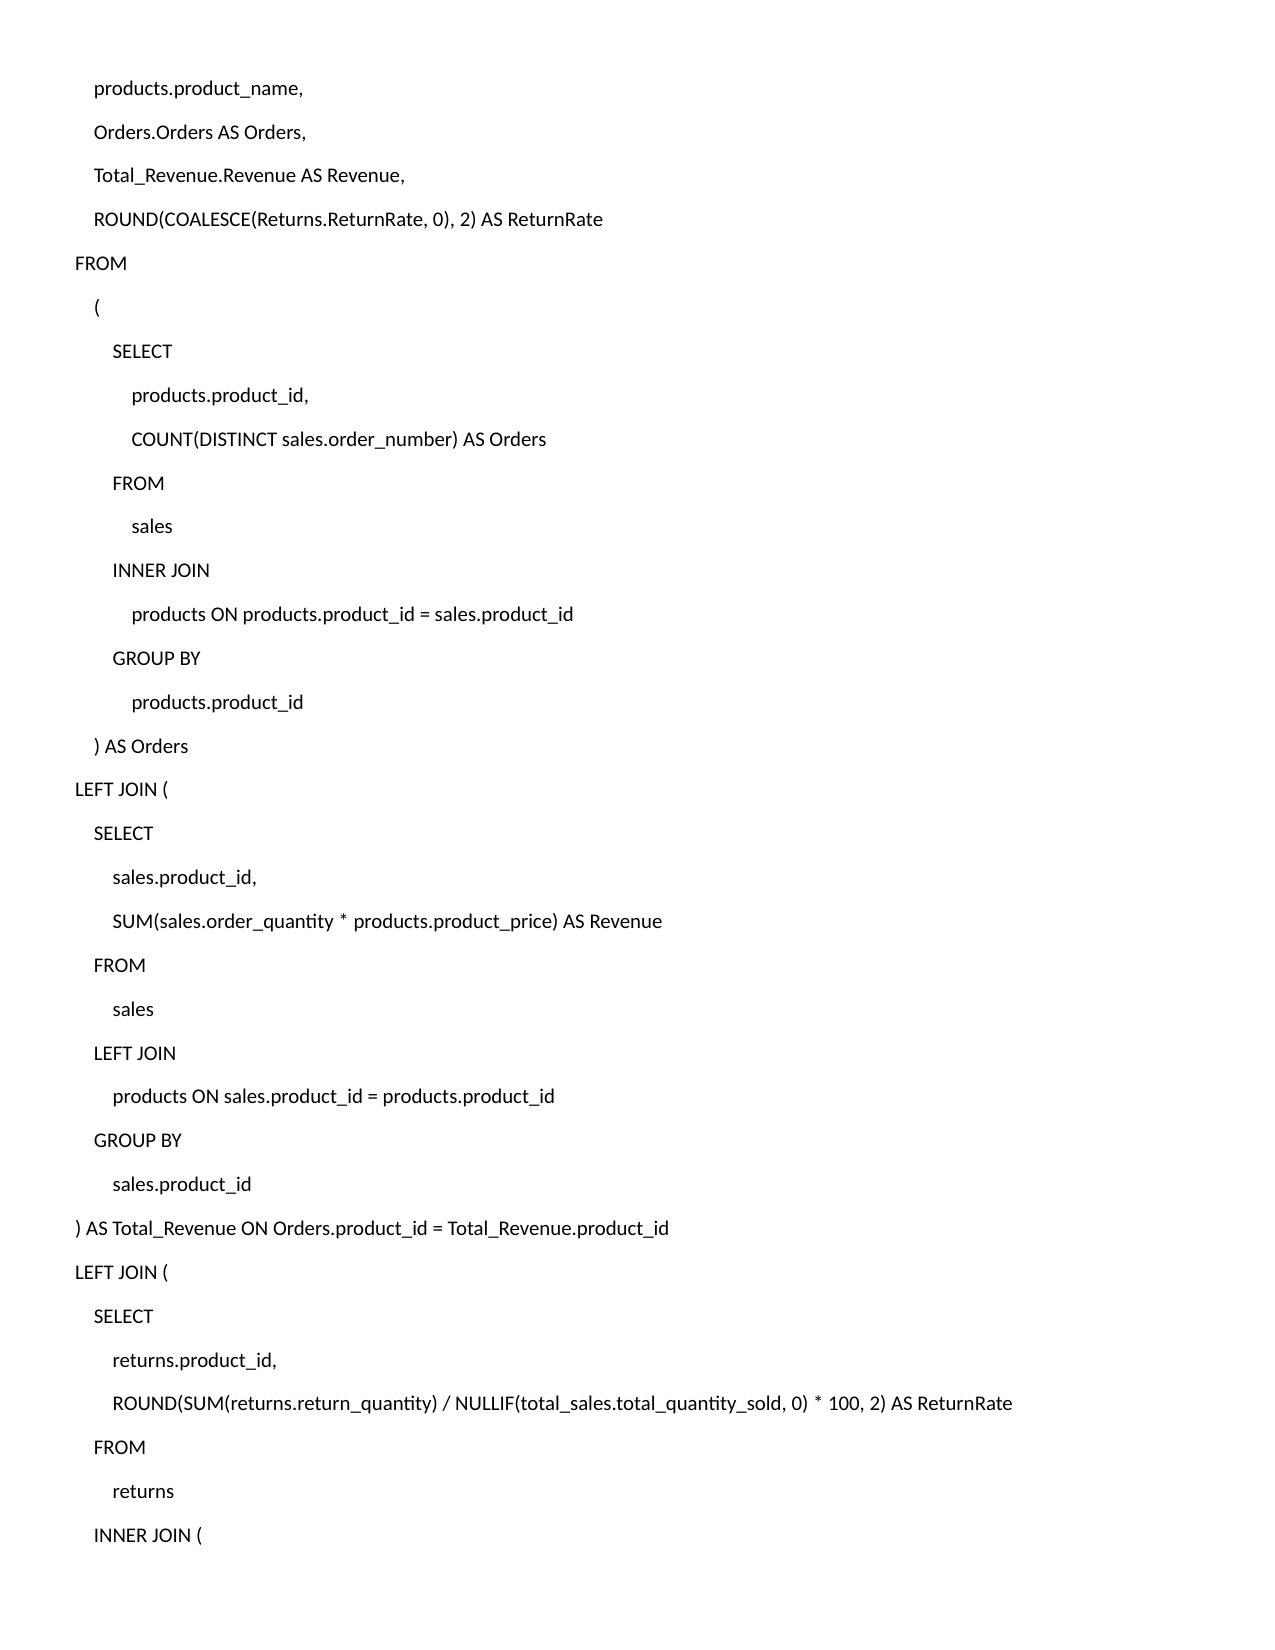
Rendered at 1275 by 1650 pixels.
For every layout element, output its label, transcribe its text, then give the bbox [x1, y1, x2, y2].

text Orders.Orders AS Orders, [75, 119, 1200, 144]
text SELECT [75, 338, 1200, 363]
text products.product_id, [75, 382, 1200, 407]
text FROM [75, 250, 1200, 276]
text LEFT JOIN ( [75, 1259, 1200, 1284]
text GROUP BY [75, 645, 1200, 671]
text returns [75, 1478, 1200, 1504]
text products.product_name, [75, 75, 1200, 100]
text sales.product_id, [75, 864, 1200, 890]
text returns.product_id, [75, 1347, 1200, 1372]
text SELECT [75, 1303, 1200, 1328]
text SELECT [75, 821, 1200, 846]
text COUNT(DISTINCT sales.order_number) AS Orders [75, 426, 1200, 451]
text FROM [75, 952, 1200, 977]
text FROM [75, 470, 1200, 495]
text Total_Revenue.Revenue AS Revenue, [75, 163, 1200, 188]
text products ON sales.product_id = products.product_id [75, 1084, 1200, 1109]
text INNER JOIN ( [75, 1522, 1200, 1548]
text SUM(sales.order_quantity * products.product_price) AS Revenue [75, 908, 1200, 934]
text sales [75, 513, 1200, 539]
text FROM [75, 1434, 1200, 1460]
text LEFT JOIN ( [75, 777, 1200, 802]
text ROUND(COALESCE(Returns.ReturnRate, 0), 2) AS ReturnRate [75, 207, 1200, 232]
text ) AS Orders [75, 733, 1200, 758]
text ) AS Total_Revenue ON Orders.product_id = Total_Revenue.product_id [75, 1215, 1200, 1241]
text GROUP BY [75, 1127, 1200, 1153]
text products ON products.product_id = sales.product_id [75, 601, 1200, 627]
text ROUND(SUM(returns.return_quantity) / NULLIF(total_sales.total_quantity_sold, 0) * 100, 2) AS ReturnRate [75, 1391, 1200, 1416]
text sales [75, 996, 1200, 1021]
text LEFT JOIN [75, 1040, 1200, 1065]
text products.product_id [75, 689, 1200, 714]
text sales.product_id [75, 1171, 1200, 1197]
text INNER JOIN [75, 557, 1200, 583]
text ( [75, 294, 1200, 320]
